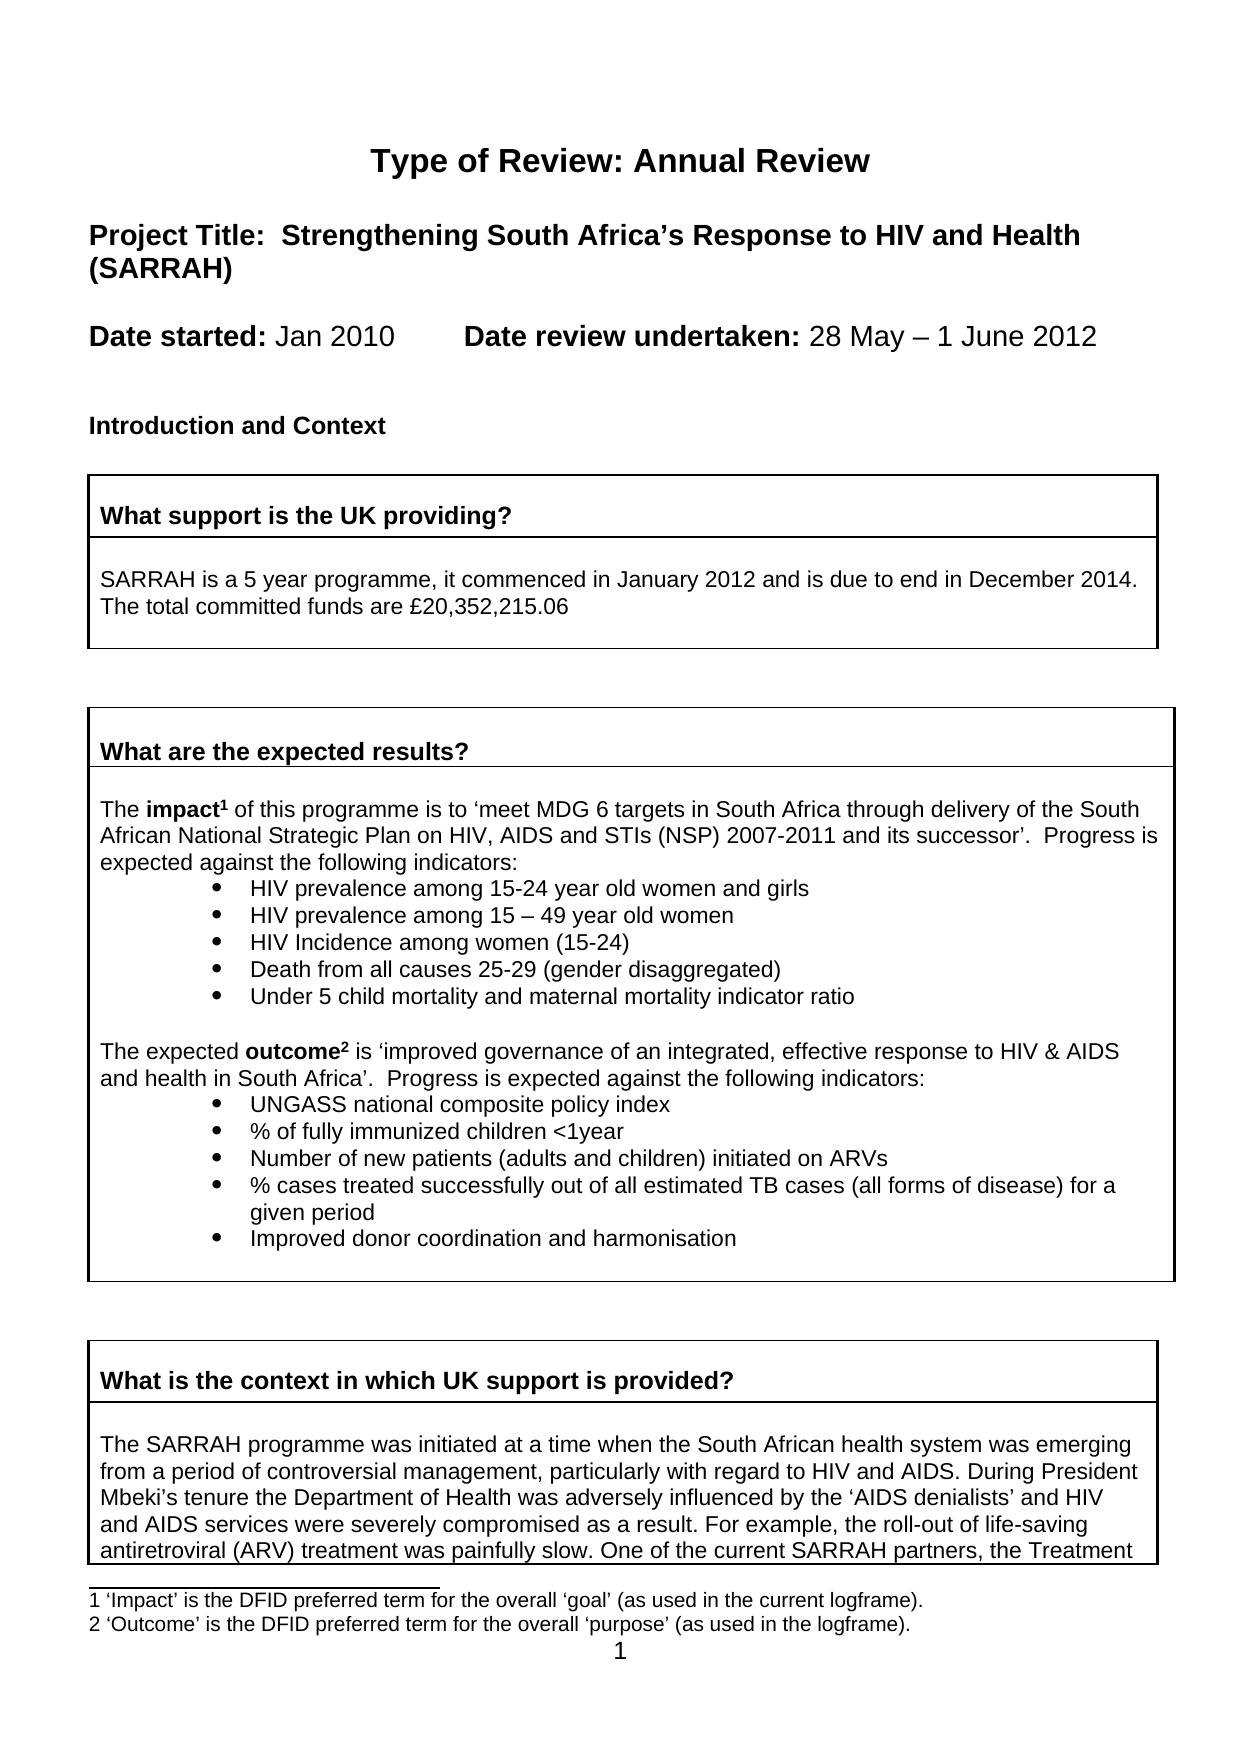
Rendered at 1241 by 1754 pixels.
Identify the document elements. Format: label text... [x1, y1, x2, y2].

table_header What are the expected results? [90, 708, 1173, 766]
table_cell SARRAH is a 5 year programme, it commenced in January 2012 and is due to end in December 2014. The total committed funds are £20,352,215.06 [90, 538, 1156, 648]
text Date started: Jan 2010 Date review undertaken: 28 May – 1 June 2012 [89, 318, 1152, 352]
text Type of Review: Annual Review [89, 141, 1152, 179]
subtitle Introduction and Context [89, 411, 1152, 439]
table_header What support is the UK providing? [90, 476, 1156, 536]
text Project Title: Strengthening South Africa’s Response to HIV and Health (SARRAH) [89, 218, 1152, 285]
table_cell The impact of this programme is to ‘meet MDG 6 targets in South Africa through delivery of the South African National Strategic Plan on HIV, AIDS and STIs (NSP) 2007-2011 and its successor’. Progress is expected against the following indicators: HIV prevalence among 15-24 year old women and girls HIV prevalence among 15 – 49 year old women HIV Incidence among women (15-24) Death from all causes 25-29 (gender disaggregated) Under 5 child mortality and maternal mortality indicator ratio The expected outcome is ‘improved governance of an integrated, effective response to HIV & AIDS and health in South Africa’. Progress is expected against the following indicators: UNGASS national composite policy index % of fully immunized children <1year Number of new patients (adults and children) initiated on ARVs % cases treated successfully out of all estimated TB cases (all forms of disease) for a given period Improved donor coordination and harmonisation [90, 767, 1173, 1281]
table_cell The SARRAH programme was initiated at a time when the South African health system was emerging from a period of controversial management, particularly with regard to HIV and AIDS. During President Mbeki’s tenure the Department of Health was adversely influenced by the ‘AIDS denialists’ and HIV and AIDS services were severely compromised as a result. For example, the roll-out of life-saving antiretroviral (ARV) treatment was painfully slow. One of the current SARRAH partners, the Treatment [90, 1403, 1156, 1563]
table_header What is the context in which UK support is provided? [90, 1341, 1156, 1401]
